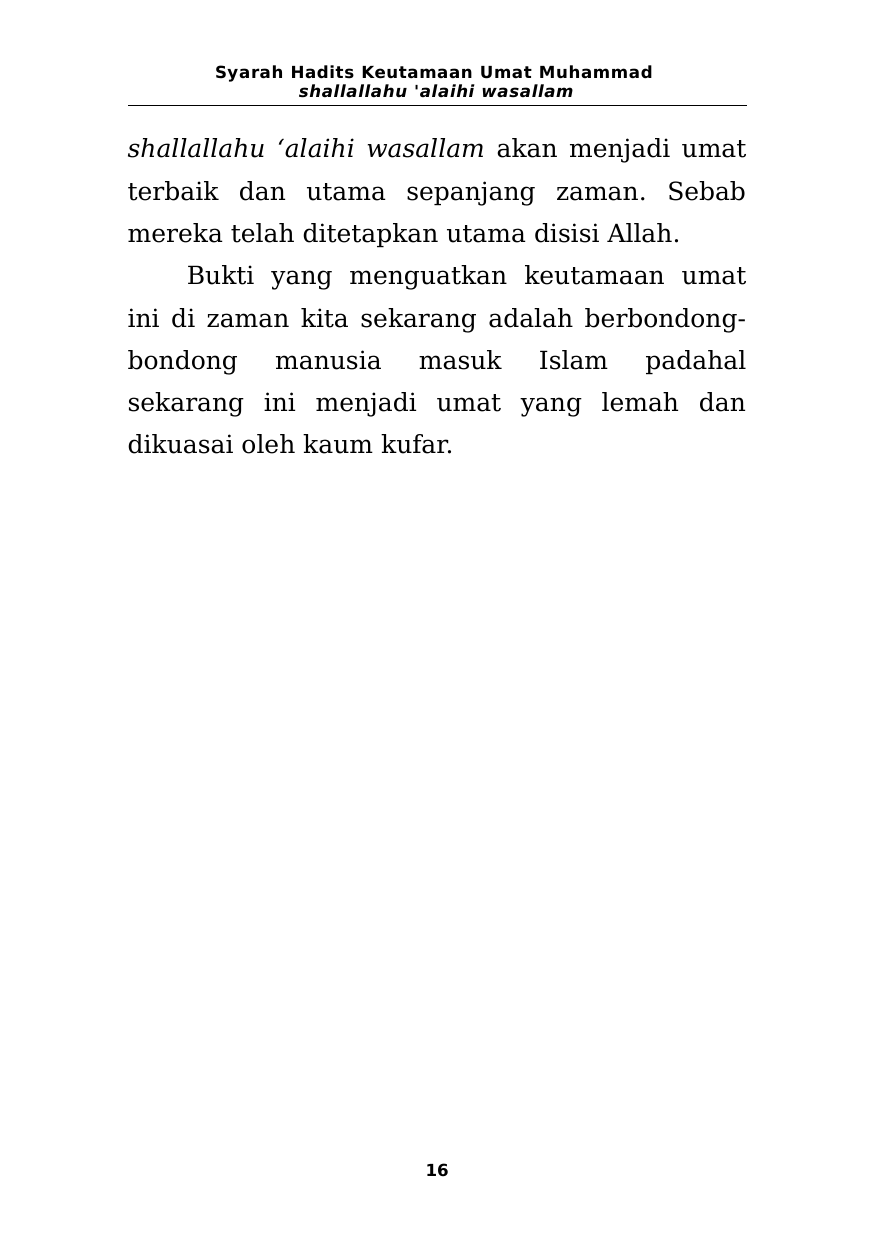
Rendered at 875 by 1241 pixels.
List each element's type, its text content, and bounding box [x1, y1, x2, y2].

text Bukti yang menguatkan keutamaan umat ini di zaman kita sekarang adalah berbondong-bondong manusia masuk Islam padahal sekarang ini menjadi umat yang lemah dan dikuasai oleh kaum kufar. [127, 261, 747, 460]
text shallallahu ‘alaihi wasallam akan menjadi umat terbaik dan utama sepanjang zaman. Sebab mereka telah ditetapkan utama disisi Allah. [127, 134, 747, 248]
